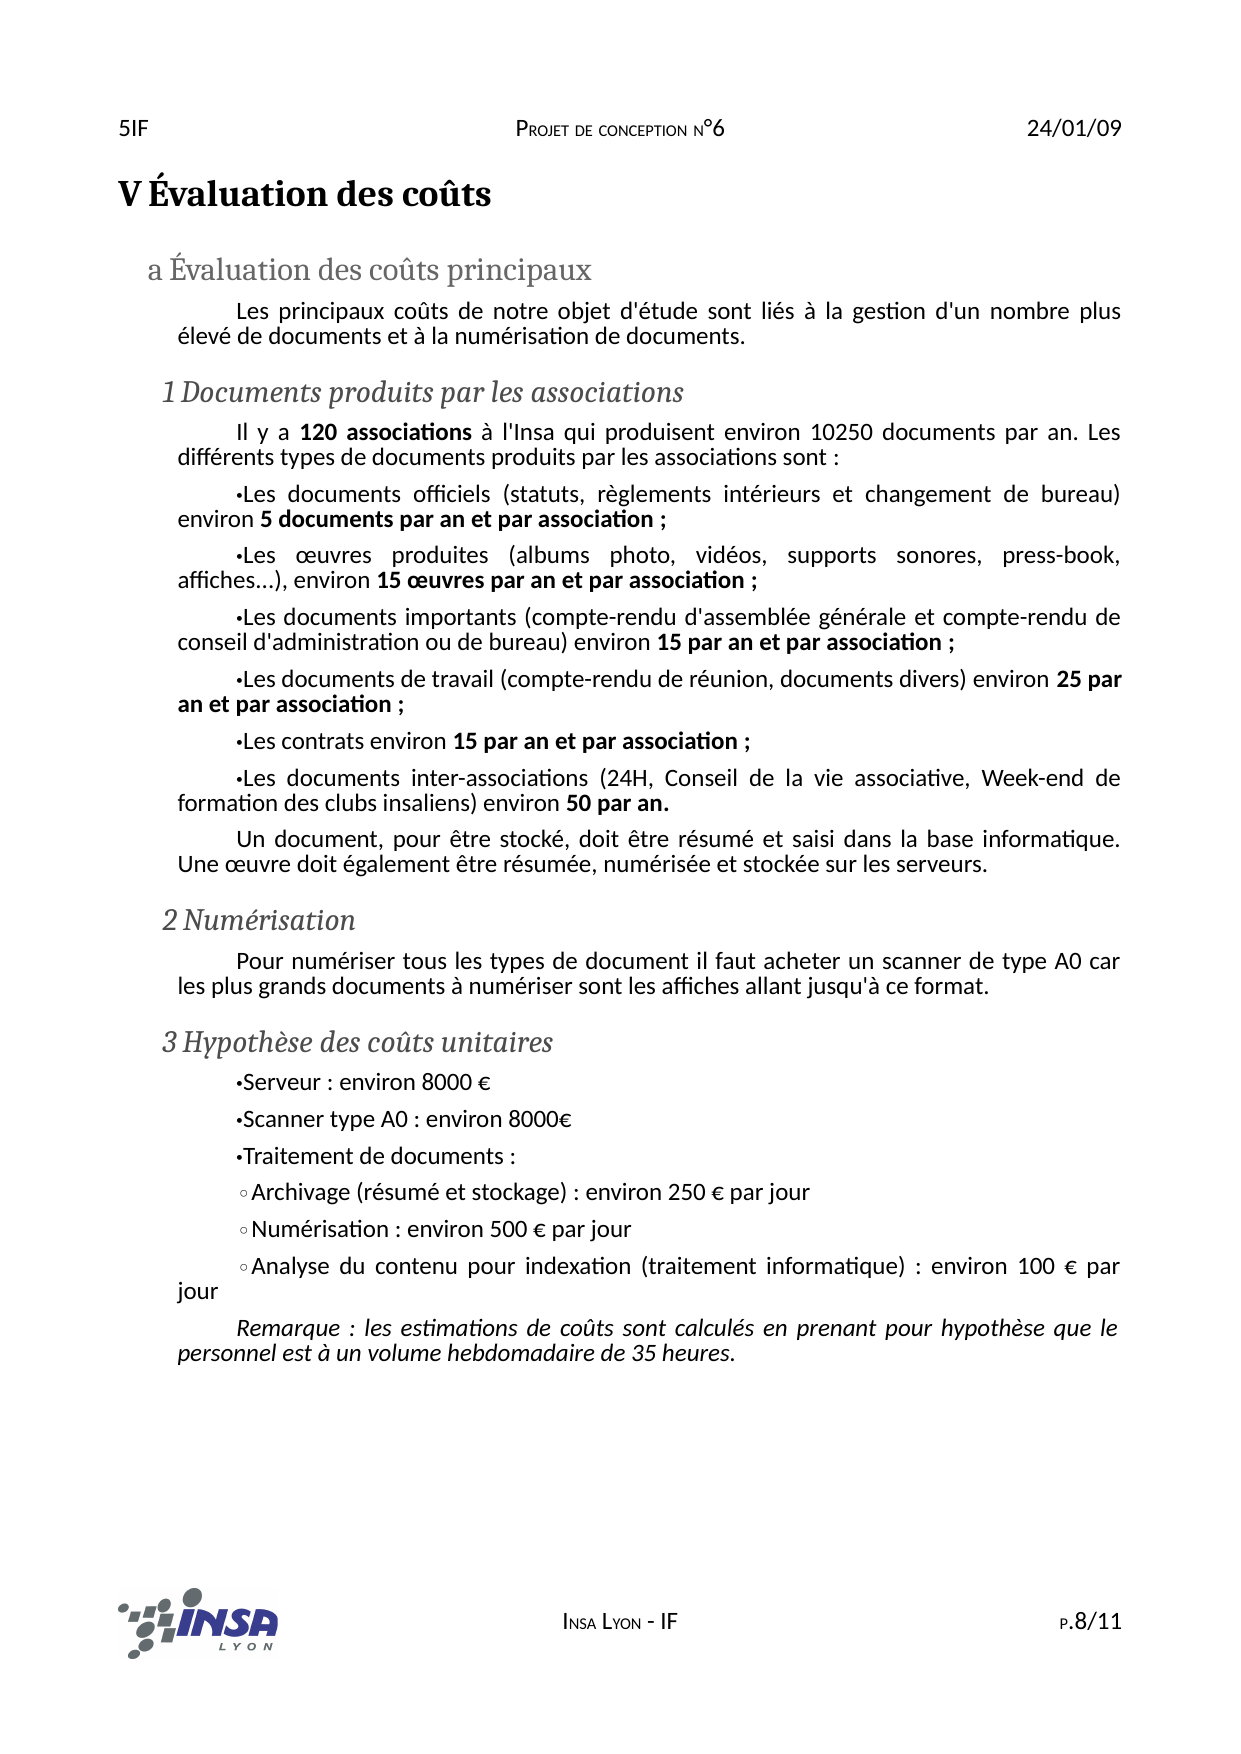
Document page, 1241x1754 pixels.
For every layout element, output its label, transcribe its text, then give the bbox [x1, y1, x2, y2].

subtitle Évaluation des coûts [118, 173, 1122, 216]
list Numérisation : environ 500 € par jour [177, 1219, 1122, 1244]
list Scanner type A0 : environ 8000€ [177, 1108, 1122, 1133]
list Les contrats environ 15 par an et par association ; [177, 731, 1122, 756]
text Pour numériser tous les types de document il faut acheter un scanner de type A0 car les plus grands documents à numériser sont les affiches allant jusqu'à ce format. [177, 950, 1122, 1000]
text Un document, pour être stocké, doit être résumé et saisi dans la base informatique. Une œuvre doit également être résumée, numérisée et stockée sur les serveurs. [177, 829, 1122, 879]
picture [118, 1588, 278, 1659]
list Les documents de travail (compte-rendu de réunion, documents divers) environ 25 par an et par association ; [177, 669, 1122, 719]
list Les documents inter-associations (24H, Conseil de la vie associative, Week-end de formation des clubs insaliens) environ 50 par an. [177, 767, 1122, 817]
list Les documents officiels (statuts, règlements intérieurs et changement de bureau) environ 5 documents par an et par association ; [177, 483, 1122, 533]
subtitle Hypothèse des coûts unitaires [118, 1024, 1122, 1060]
subtitle Numérisation [118, 903, 1122, 939]
text Remarque : les estimations de coûts sont calculés en prenant pour hypothèse que le personnel est à un volume hebdomadaire de 35 heures. [177, 1317, 1122, 1367]
list Analyse du contenu pour indexation (traitement informatique) : environ 100 € par jour [177, 1256, 1122, 1306]
text Les principaux coûts de notre objet d'étude sont liés à la gestion d'un nombre plus élevé de documents et à la numérisation de documents. [177, 300, 1122, 350]
subtitle Documents produits par les associations [118, 374, 1122, 410]
text Il y a 120 associations à l'Insa qui produisent environ 10250 documents par an. Les différents types de documents produits par les associations sont : [177, 422, 1122, 472]
list Les documents importants (compte-rendu d'assemblée générale et compte-rendu de conseil d'administration ou de bureau) environ 15 par an et par association ; [177, 607, 1122, 657]
list Archivage (résumé et stockage) : environ 250 € par jour [177, 1182, 1122, 1207]
list Serveur : environ 8000 € [177, 1072, 1122, 1097]
subtitle Évaluation des coûts principaux [118, 251, 1122, 288]
list Traitement de documents : [177, 1145, 1122, 1170]
list Les œuvres produites (albums photo, vidéos, supports sonores, press-book, affiches...), environ 15 œuvres par an et par association ; [177, 545, 1122, 595]
